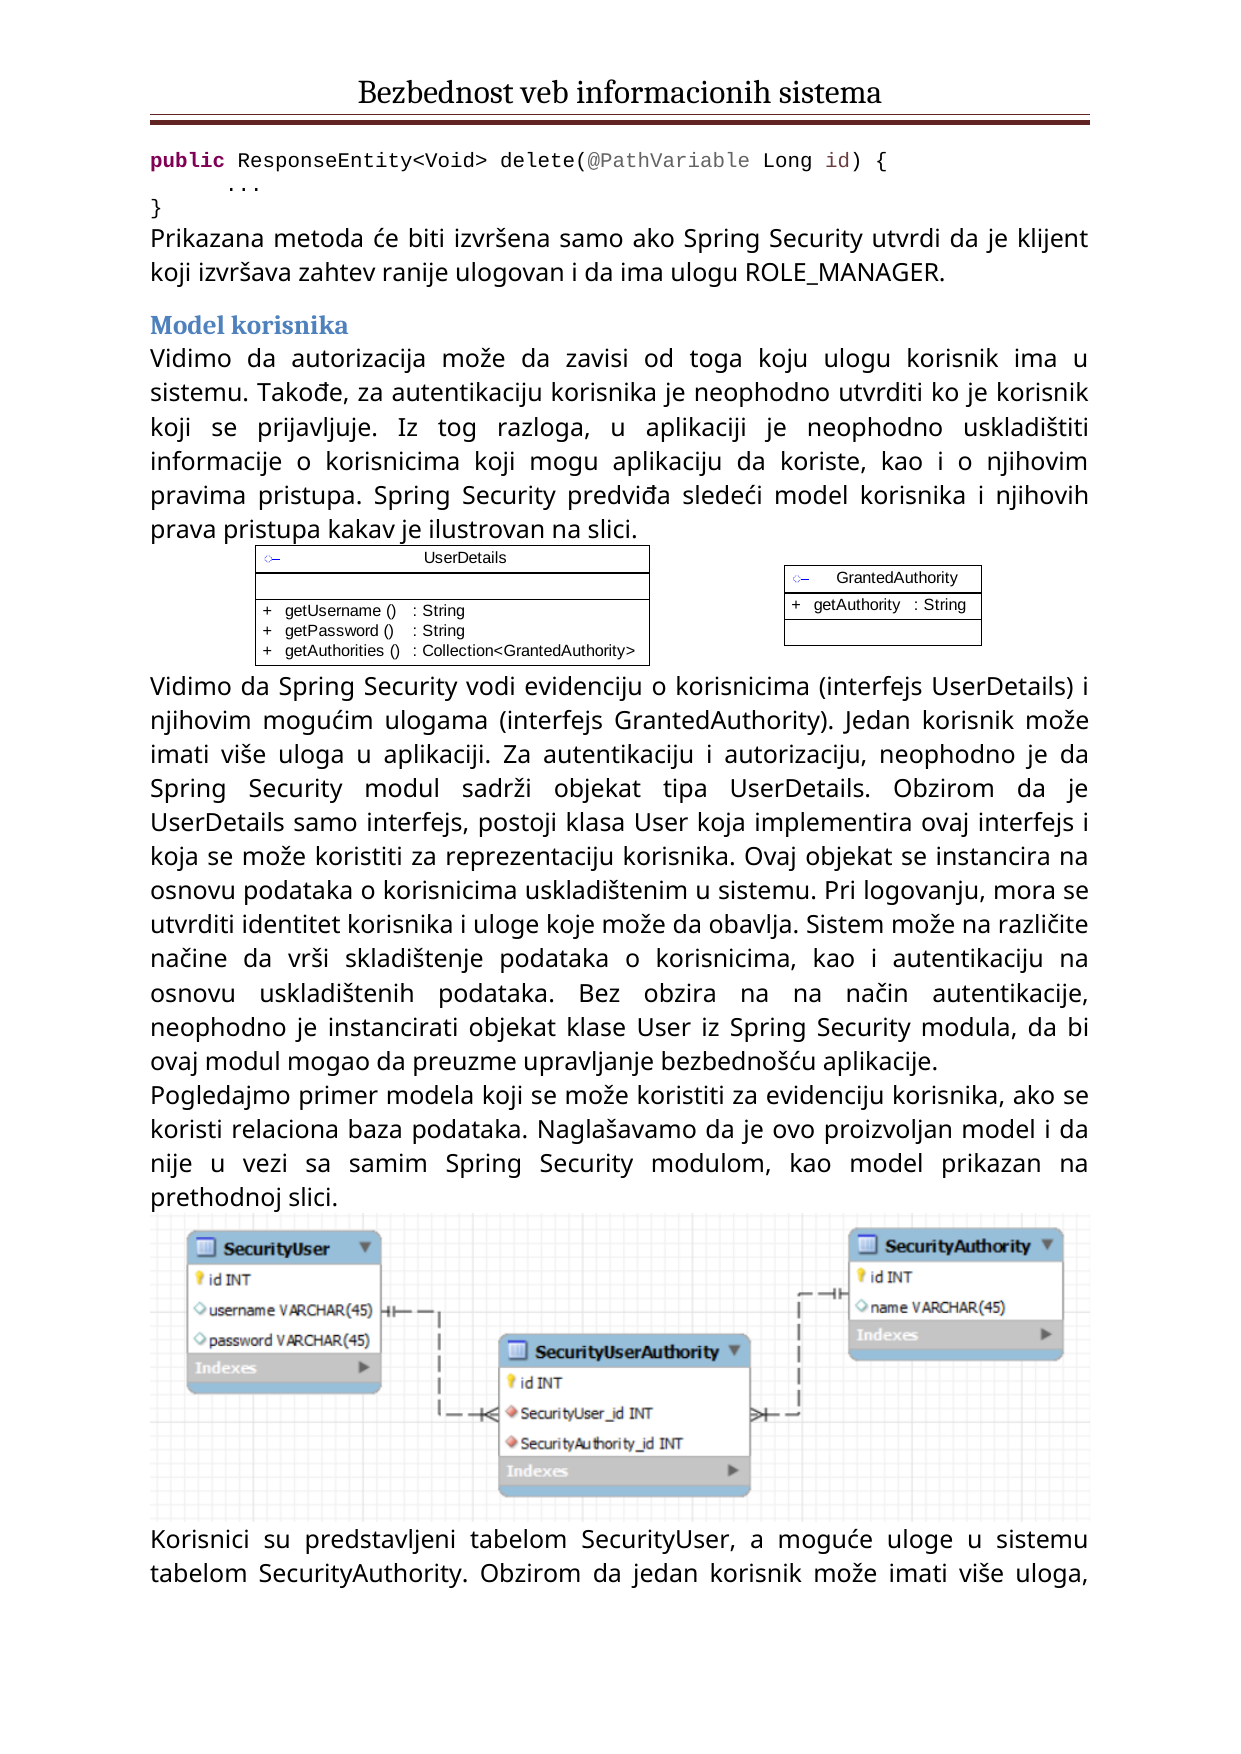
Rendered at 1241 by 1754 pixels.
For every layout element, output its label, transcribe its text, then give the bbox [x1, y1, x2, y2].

text Vidimo da Spring Security vodi evidenciju o korisnicima (interfejs UserDetails) i njihovim mogućim ulogama (interfejs GrantedAuthority). Jedan korisnik može imati više uloga u aplikaciji. Za autentikaciju i autorizaciju, neophodno je da Spring Security modul sadrži objekat tipa UserDetails. Obzirom da je UserDetails samo interfejs, postoji klasa User koja implementira ovaj interfejs i koja se može koristiti za reprezentaciju korisnika. Ovaj objekat se instancira na osnovu podataka o korisnicima uskladištenim u sistemu. Pri logovanju, mora se utvrditi identitet korisnika i uloge koje može da obavlja. Sistem može na različite načine da vrši skladištenje podataka o korisnicima, kao i autentikaciju na osnovu uskladištenih podataka. Bez obzira na na način autentikacije, neophodno je instancirati objekat klase User iz Spring Security modula, da bi ovaj modul mogao da preuzme upravljanje bezbednošću aplikacije. [150, 669, 1090, 1077]
text Prikazana metoda će biti izvršena samo ako Spring Security utvrdi da je klijent koji izvršava zahtev ranije ulogovan i da ima ulogu ROLE_MANAGER. [150, 221, 1090, 289]
subtitle Model korisnika [150, 310, 1090, 341]
picture [150, 1213, 1091, 1522]
text public ResponseEntity<Void> delete(@PathVariable Long id) { [150, 150, 1090, 174]
text } [150, 197, 1090, 221]
text Korisnici su predstavljeni tabelom SecurityUser, a moguće uloge u sistemu tabelom SecurityAuthority. Obzirom da jedan korisnik može imati više uloga, [150, 1522, 1090, 1590]
text Vidimo da autorizacija može da zavisi od toga koju ulogu korisnik ima u sistemu. Takođe, za autentikaciju korisnika je neophodno utvrditi ko je korisnik koji se prijavljuje. Iz tog razloga, u aplikaciji je neophodno uskladištiti informacije o korisnicima koji mogu aplikaciju da koriste, kao i o njihovim pravima pristupa. Spring Security predviđa sledeći model korisnika i njihovih prava pristupa kakav je ilustrovan na slici. [150, 341, 1090, 545]
text Pogledajmo primer modela koji se može koristiti za evidenciju korisnika, ako se koristi relaciona baza podataka. Naglašavamo da je ovo proizvoljan model i da nije u vezi sa samim Spring Security modulom, kao model prikazan na prethodnoj slici. [150, 1077, 1090, 1213]
text ... [150, 174, 1090, 197]
